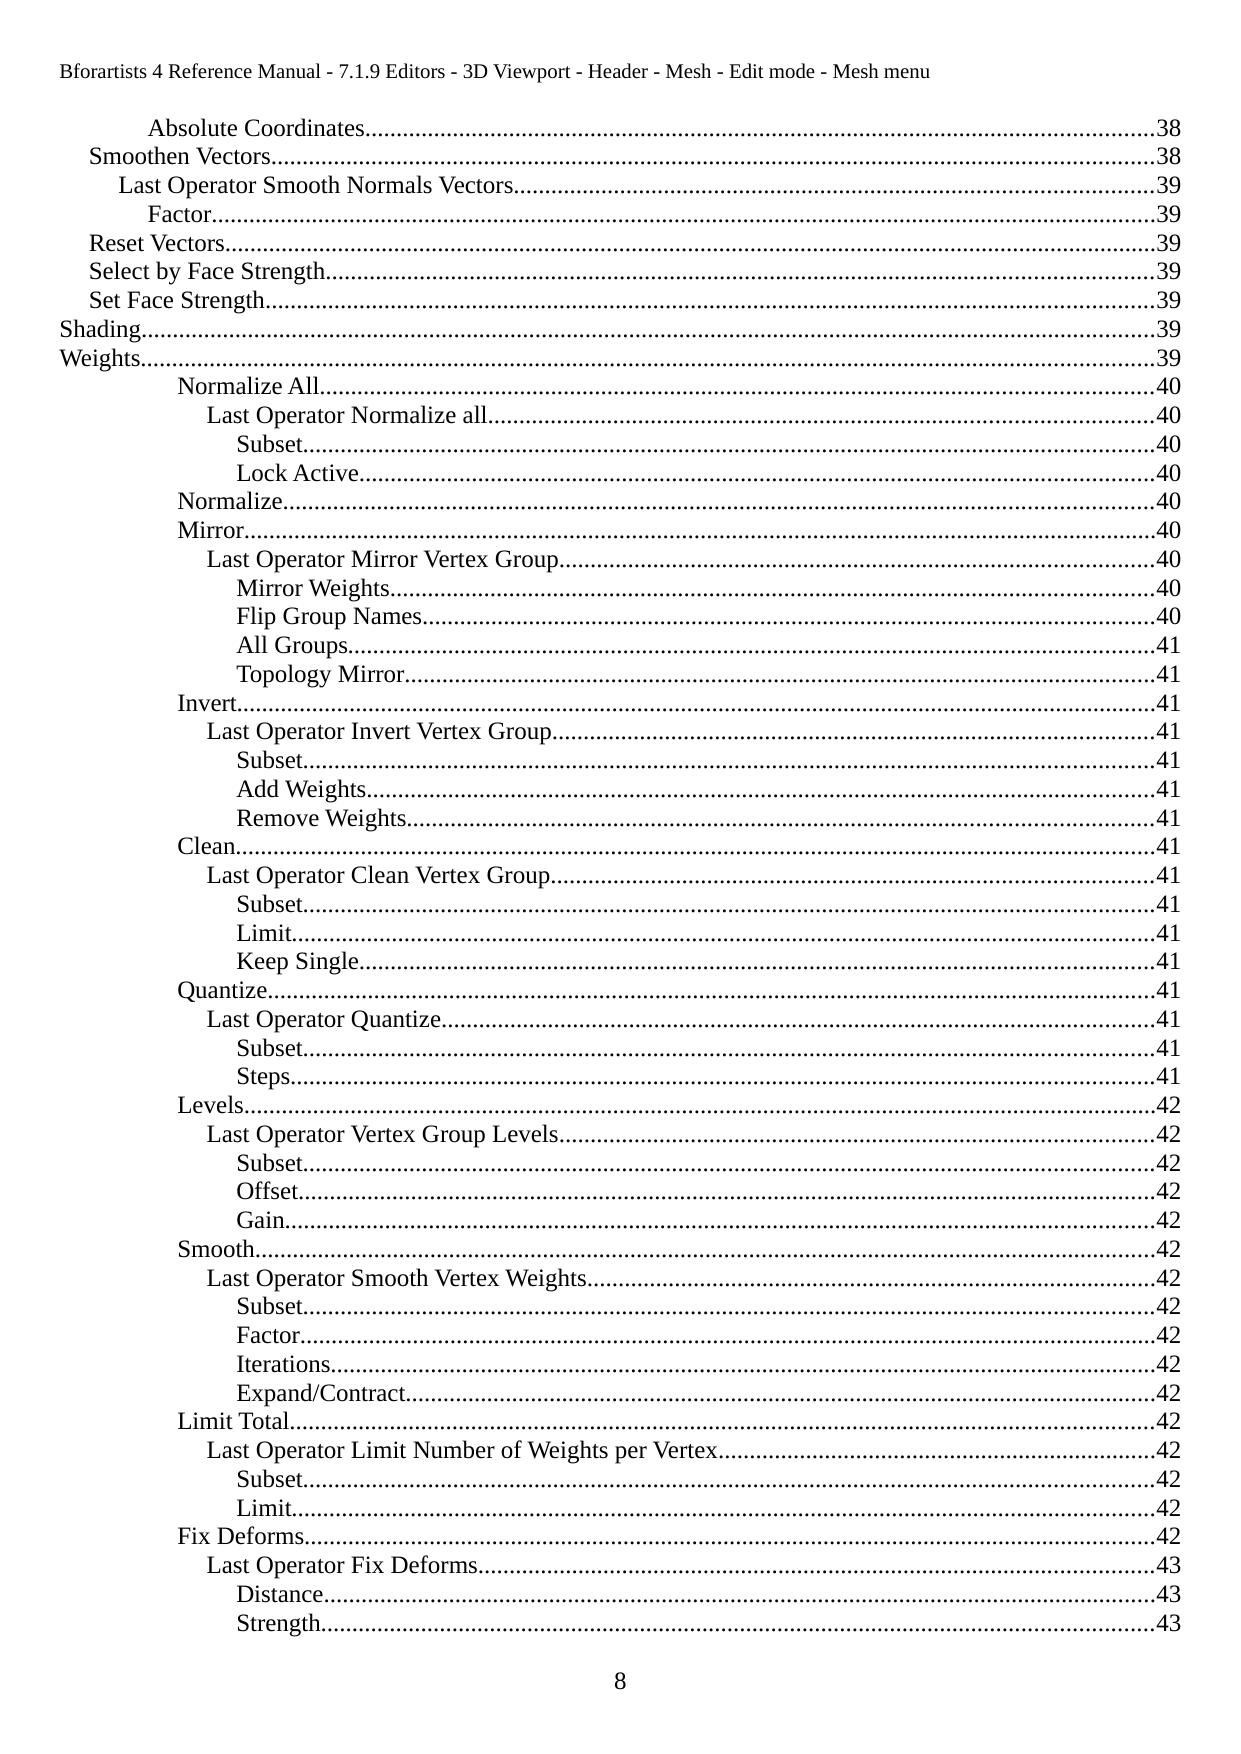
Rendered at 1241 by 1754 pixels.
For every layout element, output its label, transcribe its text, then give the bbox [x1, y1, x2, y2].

text Weights 39 [59, 343, 1181, 371]
text Select by Face Strength 39 [88, 256, 1181, 285]
text Last Operator Invert Vertex Group 41 [206, 716, 1181, 745]
text Subset 40 [236, 429, 1181, 458]
text Normalize 40 [177, 486, 1181, 515]
text Lock Active 40 [236, 458, 1181, 486]
text Shading 39 [59, 314, 1181, 343]
text Iterations 42 [236, 1349, 1181, 1378]
text Last Operator Quantize 41 [206, 1004, 1181, 1033]
text Subset 42 [236, 1464, 1181, 1493]
text Offset 42 [236, 1176, 1181, 1205]
text Strength 43 [236, 1608, 1181, 1636]
text Subset 41 [236, 1033, 1181, 1061]
text Normalize All 40 [177, 371, 1181, 400]
text Remove Weights 41 [236, 803, 1181, 831]
text Limit 42 [236, 1493, 1181, 1521]
text All Groups 41 [236, 630, 1181, 659]
text Factor 39 [147, 199, 1181, 228]
text Last Operator Smooth Normals Vectors 39 [118, 170, 1181, 199]
text Absolute Coordinates 38 [147, 113, 1181, 141]
text Subset 41 [236, 889, 1181, 918]
text Mirror Weights 40 [236, 573, 1181, 601]
text Fix Deforms 42 [177, 1521, 1181, 1550]
text Topology Mirror 41 [236, 659, 1181, 688]
text Steps 41 [236, 1061, 1181, 1090]
text Last Operator Normalize all 40 [206, 400, 1181, 429]
text Limit Total 42 [177, 1406, 1181, 1435]
text Mirror 40 [177, 515, 1181, 544]
text Keep Single 41 [236, 946, 1181, 975]
text Subset 42 [236, 1148, 1181, 1176]
text Last Operator Limit Number of Weights per Vertex 42 [206, 1435, 1181, 1464]
text Smoothen Vectors 38 [88, 141, 1181, 170]
text Last Operator Fix Deforms 43 [206, 1550, 1181, 1579]
text Smooth 42 [177, 1234, 1181, 1263]
text Last Operator Mirror Vertex Group 40 [206, 544, 1181, 573]
text Quantize 41 [177, 975, 1181, 1004]
text Expand/Contract 42 [236, 1378, 1181, 1406]
text Reset Vectors 39 [88, 228, 1181, 256]
text Factor 42 [236, 1320, 1181, 1349]
text Last Operator Smooth Vertex Weights 42 [206, 1263, 1181, 1291]
text Set Face Strength 39 [88, 285, 1181, 314]
text Gain 42 [236, 1205, 1181, 1234]
text Clean 41 [177, 831, 1181, 860]
text Limit 41 [236, 918, 1181, 946]
text Last Operator Clean Vertex Group 41 [206, 860, 1181, 889]
text Last Operator Vertex Group Levels 42 [206, 1119, 1181, 1148]
text Distance 43 [236, 1579, 1181, 1608]
text Flip Group Names 40 [236, 601, 1181, 630]
text Invert 41 [177, 688, 1181, 716]
text Subset 41 [236, 745, 1181, 774]
text Add Weights 41 [236, 774, 1181, 803]
text Levels 42 [177, 1090, 1181, 1119]
text Subset 42 [236, 1291, 1181, 1320]
